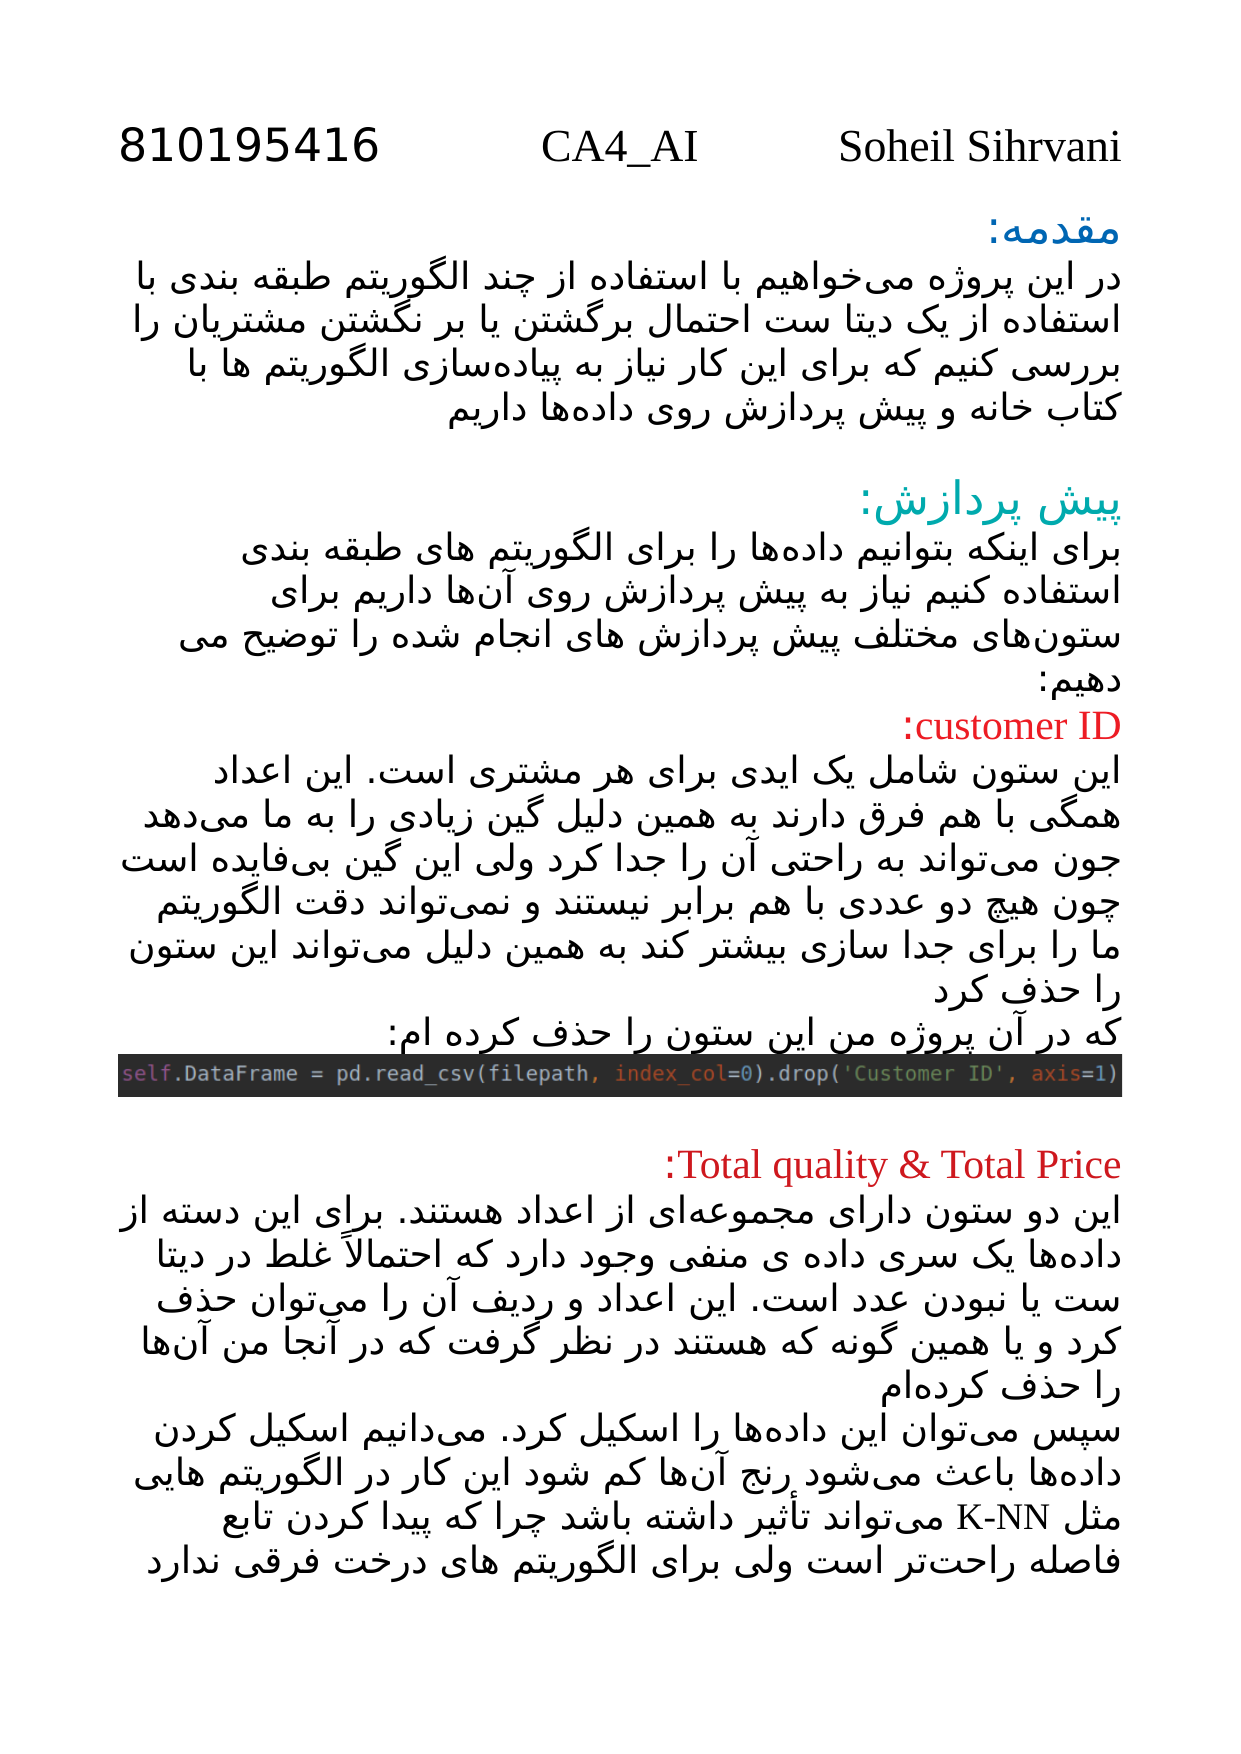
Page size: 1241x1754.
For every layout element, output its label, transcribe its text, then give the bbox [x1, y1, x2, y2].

text customer ID: [118, 700, 1122, 749]
text Total quality & Total Price: [118, 1140, 1122, 1189]
text مقدمه: [118, 201, 1122, 254]
text این ستون شامل یک ایدی برای هر مشتری است. این اعداد همگی با هم فرق دارند به همین دلیل گین زیادی را به ما می‌دهد جون می‌تواند به راحتی آن را جدا کرد ولی این گین بی‌فایده است چون هیچ دو عددی با هم برابر نیستند و نمی‌تواند دقت الگوریتم ما را برای جدا سازی بیشتر کند به همین دلیل می‌تواند این ستون را حذف کرد [118, 749, 1122, 1011]
text که در آن پروژه من این ستون را حذف کرده ام: [118, 1011, 1122, 1054]
text سپس می‌توان این داده‌ها را اسکیل کرد. می‌دانیم اسکیل کردن داده‌ها باعث می‌شود رنج آن‌ها کم شود این کار در الگوریتم هایی مثل K-NN می‌تواند تأثیر داشته باشد چرا که پیدا کردن تابع فاصله راحت‌تر است ولی برای الگوریتم های درخت فرقی ندارد چرا که مقدار treshhold آن نیز کم می‌شود و داده‌ها همچنان با آن ستون مانند قبل جدا می شوند. [118, 1407, 1122, 1582]
picture [118, 1054, 1123, 1097]
text در این پروژه می‌خواهیم با استفاده از چند الگوریتم طبقه بندی با استفاده از یک دیتا ست احتمال برگشتن یا بر نگشتن مشتریان را بررسی کنیم که برای این کار نیاز به پیاده‌سازی الگوریتم ها با کتاب خانه و پیش پردازش روی داده‌ها داریم [118, 254, 1122, 429]
text این دو ستون دارای مجموعه‌ای از اعداد هستند. برای این دسته از داده‌ها یک سری داده ی منفی وجود دارد که احتمالاً غلط در دیتا ست یا نبودن عدد است. این اعداد و ردیف آن را می‌توان حذف کرد و یا همین گونه که هستند در نظر گرفت که در آنجا من آن‌ها را حذف کرده‌ام [118, 1189, 1122, 1407]
text برای اینکه بتوانیم داده‌ها را برای الگوریتم های طبقه بندی استفاده کنیم نیاز به پیش پردازش روی آن‌ها داریم برای ستون‌های مختلف پیش پردازش های انجام شده را توضیح می دهیم: [118, 526, 1122, 700]
text پیش پردازش: [118, 472, 1122, 526]
